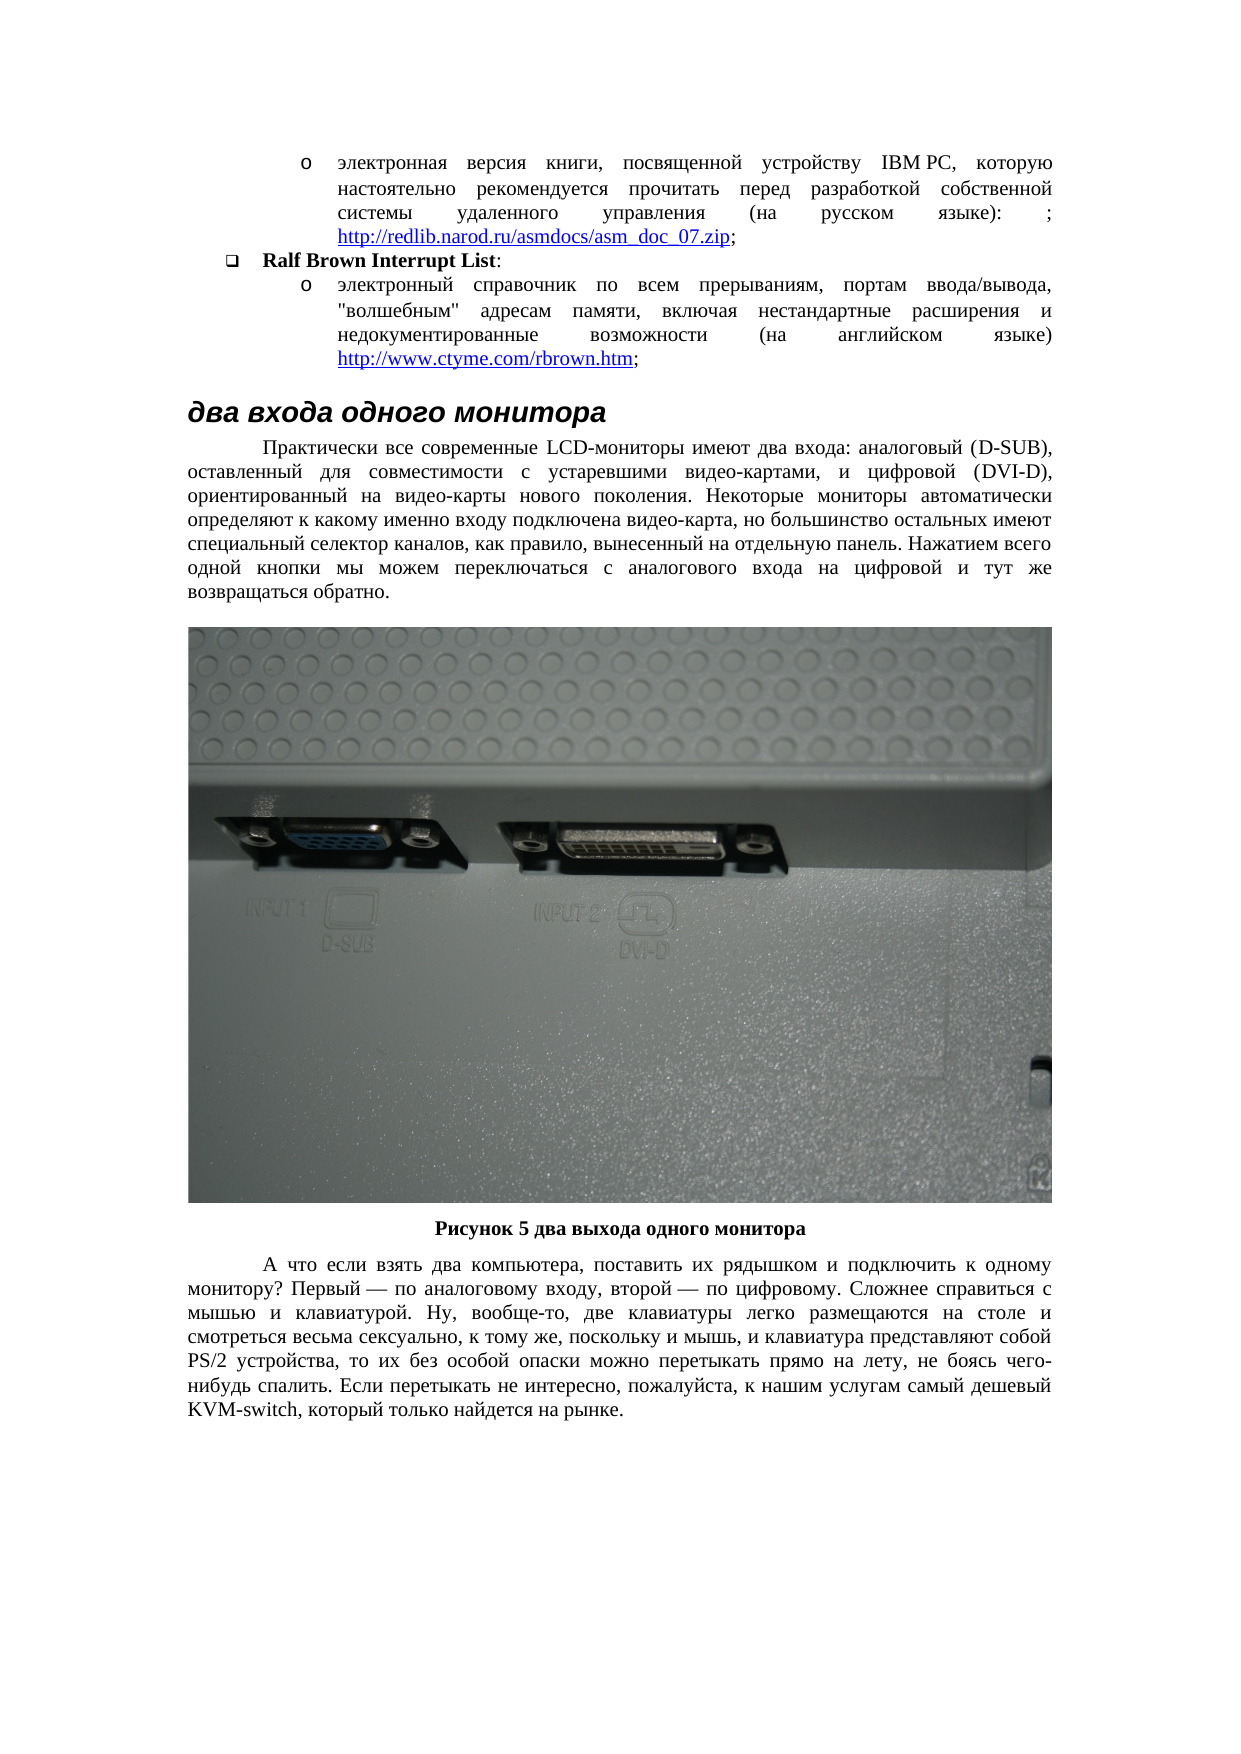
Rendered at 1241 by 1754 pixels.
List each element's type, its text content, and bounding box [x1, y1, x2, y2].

text А что если взять два компьютера, поставить их рядышком и подключить к одному монитору? Первый — по аналоговому входу, второй — по цифровому. Сложнее справиться с мышью и клавиатурой. Ну, вообще-то, две клавиатуры легко размещаются на столе и смотреться весьма сексуально, к тому же, поскольку и мышь, и клавиатура представляют собой PS/2 устройства, то их без особой опаски можно перетыкать прямо на лету, не боясь чего-нибудь спалить. Если перетыкать не интересно, пожалуйста, к нашим услугам самый дешевый KVM-switch, который только найдется на рынке. [187, 1252, 1053, 1421]
text Практически все современные LCD-мониторы имеют два входа: аналоговый (D-SUB), оставленный для совместимости с устаревшими видео-картами, и цифровой (DVI-D), ориентированный на видео-карты нового поколения. Некоторые мониторы автоматически определяют к какому именно входу подключена видео-карта, но большинство остальных имеют специальный селектор каналов, как правило, вынесенный на отдельную панель. Нажатием всего одной кнопки мы можем переключаться с аналогового входа на цифровой и тут же возвращаться обратно. [187, 435, 1053, 603]
list электронный справочник по всем прерываниям, портам ввода/вывода, "волшебным" адресам памяти, включая нестандартные расширения и недокументированные возможности (на английском языке) http://www.ctyme.com/rbrown.htm; [300, 272, 1053, 370]
list электронная версия книги, посвященной устройству IBM PC, которую настоятельно рекомендуется прочитать перед разработкой собственной системы удаленного управления (на русском языке): ; http://redlib.narod.ru/asmdocs/asm_doc_07.zip; [300, 150, 1053, 248]
list Ralf Brown Interrupt List: [225, 248, 1053, 272]
picture [188, 627, 1052, 1203]
text Рисунок 5 два выхода одного монитора [187, 1216, 1053, 1240]
subtitle два входа одного монитора [187, 395, 1053, 428]
